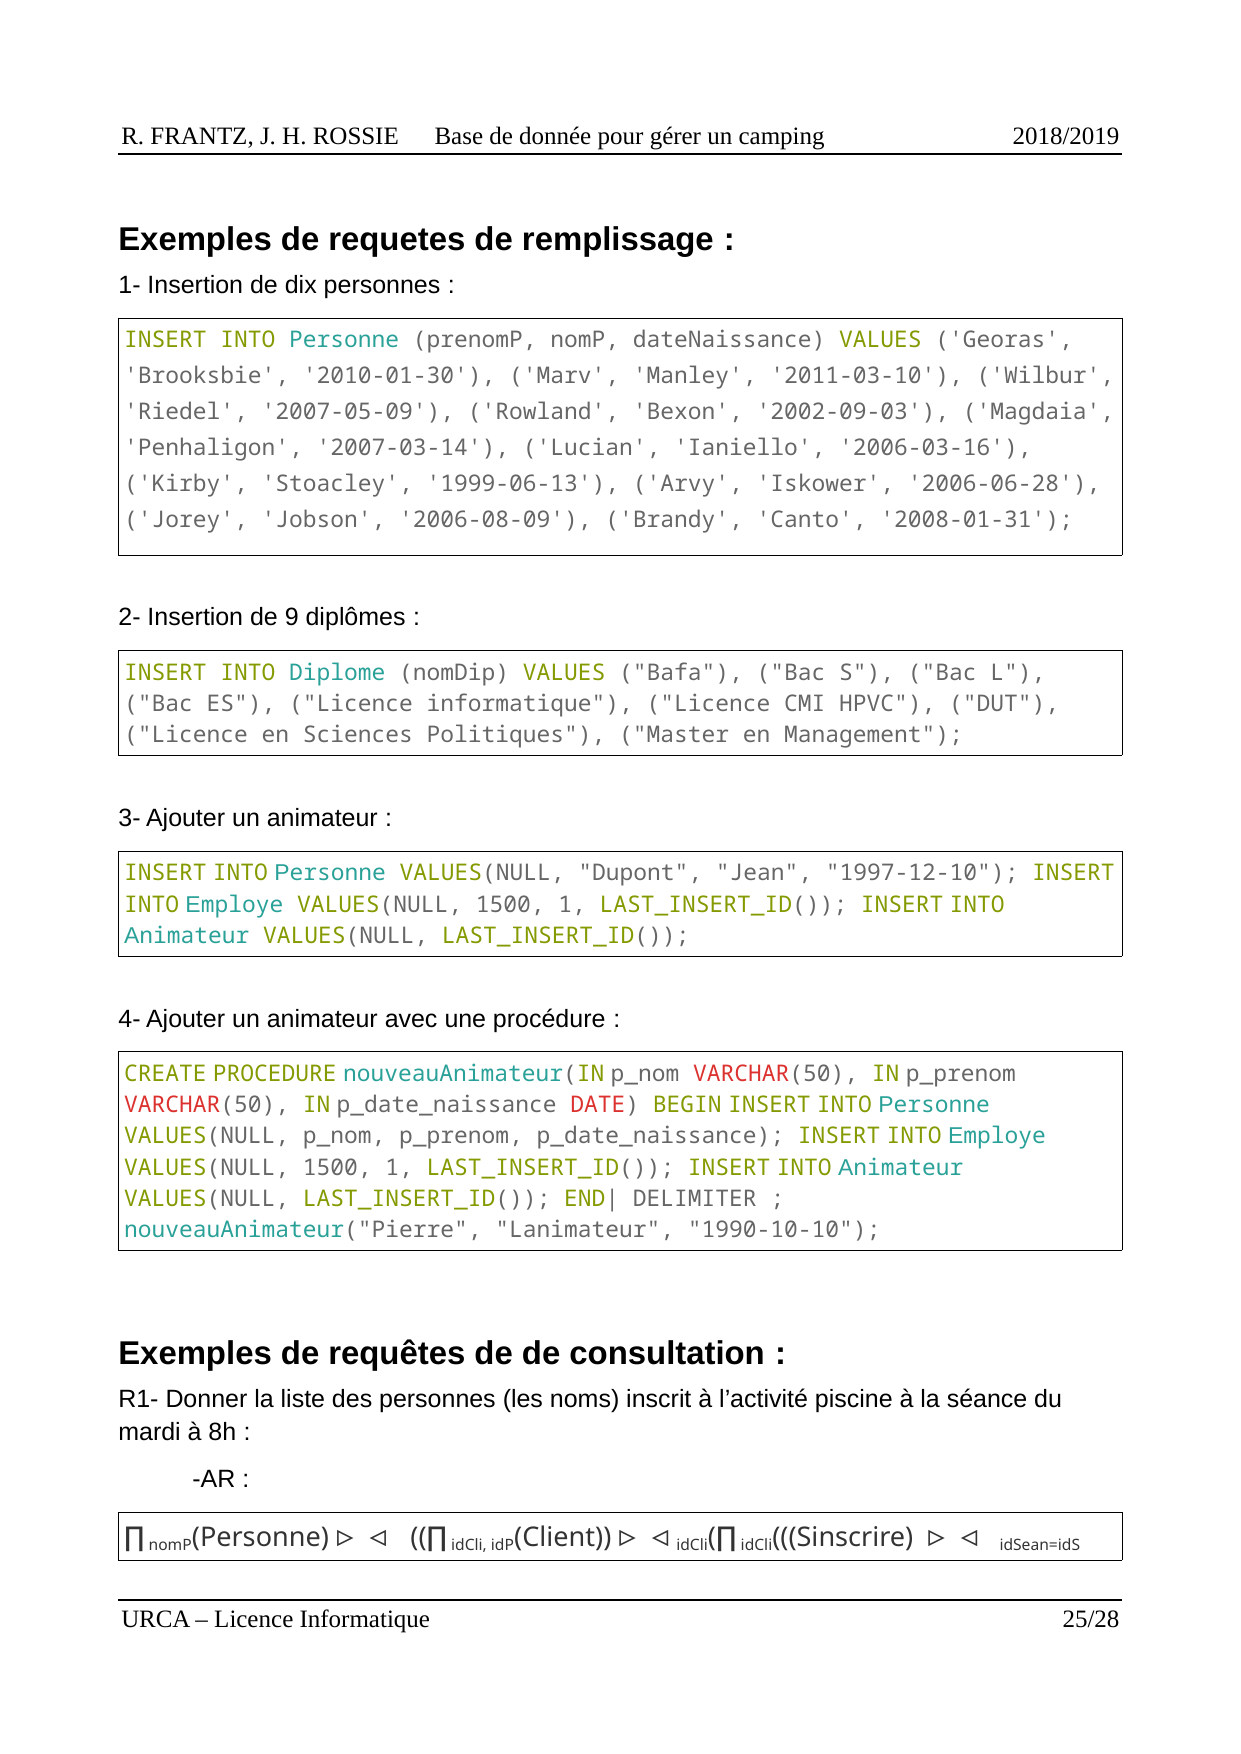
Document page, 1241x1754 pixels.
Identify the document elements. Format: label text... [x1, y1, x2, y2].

text 4- Ajouter un animateur avec une procédure : [118, 1003, 1122, 1032]
table_header CREATE PROCEDURE nouveauAnimateur(IN p_nom VARCHAR(50), IN p_prenom VARCHAR(50), IN p_date_naissance DATE) BEGIN INSERT INTO Personne VALUES(NULL, p_nom, p_prenom, p_date_naissance); INSERT INTO Employe VALUES(NULL, 1500, 1, LAST_INSERT_ID()); INSERT INTO Animateur VALUES(NULL, LAST_INSERT_ID()); END| DELIMITER ; nouveauAnimateur("Pierre", "Lanimateur", "1990-10-10"); [119, 1052, 1122, 1250]
text 2- Insertion de 9 diplômes : [118, 602, 1122, 631]
table_header INSERT INTO Personne (prenomP, nomP, dateNaissance) VALUES ('Georas', 'Brooksbie', '2010-01-30'), ('Marv', 'Manley', '2011-03-10'), ('Wilbur', 'Riedel', '2007-05-09'), ('Rowland', 'Bexon', '2002-09-03'), ('Magdaia', 'Penhaligon', '2007-03-14'), ('Lucian', 'Ianiello', '2006-03-16'), ('Kirby', 'Stoacley', '1999-06-13'), ('Arvy', 'Iskower', '2006-06-28'), ('Jorey', 'Jobson', '2006-08-09'), ('Brandy', 'Canto', '2008-01-31'); [119, 319, 1122, 554]
table_header INSERT INTO Diplome (nomDip) VALUES ("Bafa"), ("Bac S"), ("Bac L"), ("Bac ES"), ("Licence informatique"), ("Licence CMI HPVC"), ("DUT"), ("Licence en Sciences Politiques"), ("Master en Management"); [119, 651, 1122, 755]
text 3- Ajouter un animateur : [118, 803, 1122, 832]
subtitle Exemples de requetes de remplissage : [118, 220, 1122, 257]
text -AR : [118, 1464, 1122, 1493]
text R1- Donner la liste des personnes (les noms) inscrit à l’activité piscine à la séance du mardi à 8h : [118, 1383, 1122, 1445]
table_header INSERT INTO Personne VALUES(NULL, "Dupont", "Jean", "1997-12-10"); INSERT INTO Employe VALUES(NULL, 1500, 1, LAST_INSERT_ID()); INSERT INTO Animateur VALUES(NULL, LAST_INSERT_ID()); [119, 852, 1122, 956]
subtitle Exemples de requêtes de de consultation : [118, 1333, 1122, 1371]
text 1- Insertion de dix personnes : [118, 270, 1122, 299]
table_header ∏ nomP(Personne)▷◁ ((∏ idCli, idP(Client))▷◁idCli(∏ idCli(((Sinscrire) ▷◁ idSean=idS [119, 1513, 1122, 1560]
